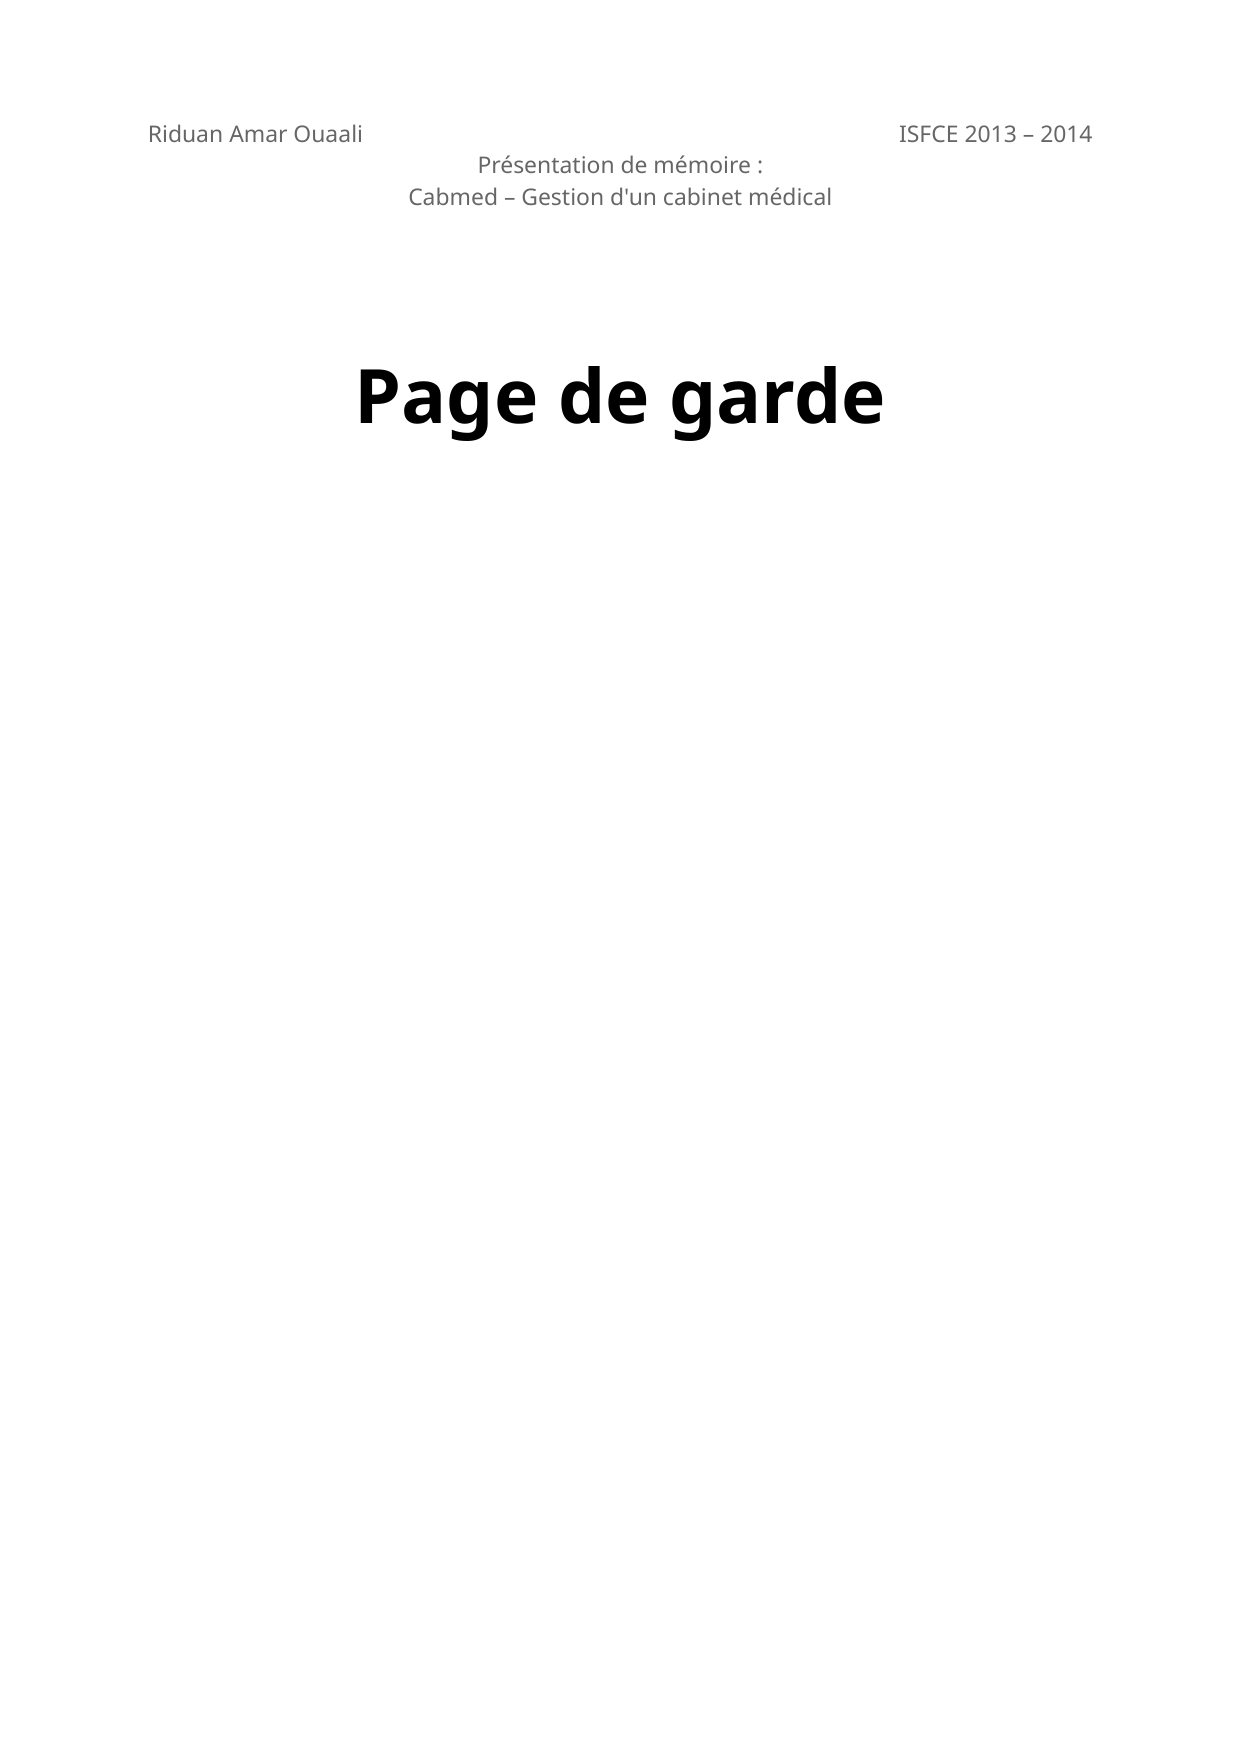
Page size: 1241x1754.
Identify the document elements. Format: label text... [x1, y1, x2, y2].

text Page de garde [148, 343, 1093, 446]
